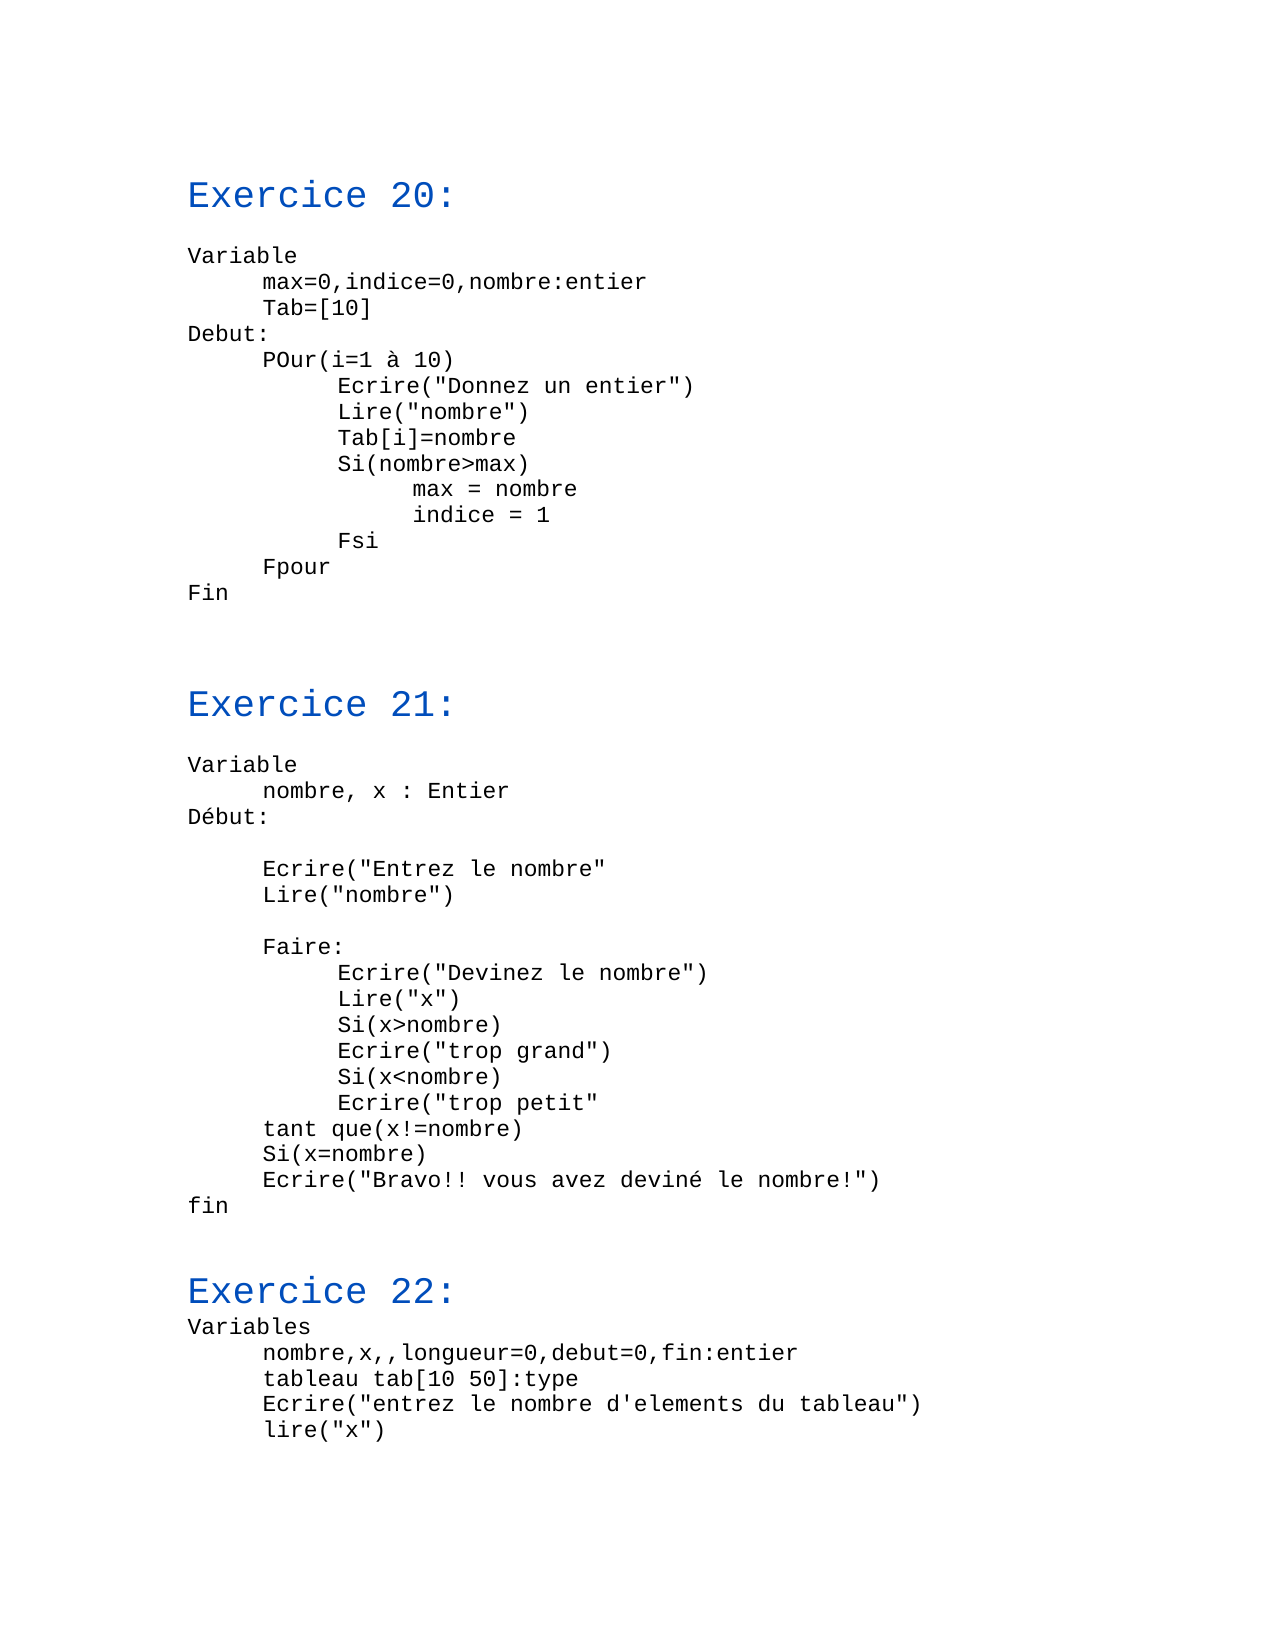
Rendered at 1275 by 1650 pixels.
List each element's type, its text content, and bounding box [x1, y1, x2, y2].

text Si(x>nombre) [187, 1013, 1087, 1039]
text POur(i=1 à 10) [262, 348, 1087, 374]
text tableau tab[10 50]:type [187, 1367, 1087, 1393]
text Ecrire("Bravo!! vous avez deviné le nombre!") [187, 1169, 1087, 1195]
text Tab=[10] [187, 296, 1087, 322]
text Début: [187, 806, 1087, 832]
text Variables [187, 1315, 1087, 1341]
text Exercice 20: [187, 176, 1087, 218]
text max = nombre [262, 478, 1087, 504]
text indice = 1 [262, 504, 1087, 530]
text tant que(x!=nombre) [187, 1117, 1087, 1143]
text Exercice 22: [187, 1272, 1087, 1315]
text nombre, x : Entier [187, 780, 1087, 806]
text Variable [187, 244, 1087, 270]
text nombre,x,,longueur=0,debut=0,fin:entier [187, 1341, 1087, 1367]
text Ecrire("trop petit" [187, 1091, 1087, 1117]
text Debut: [187, 322, 1087, 348]
text Ecrire("Entrez le nombre" [187, 857, 1087, 883]
text lire("x") [187, 1419, 1087, 1445]
text Lire("nombre") [262, 400, 1087, 426]
text Fpour [262, 556, 1087, 582]
text Si(x=nombre) [187, 1143, 1087, 1169]
text Fsi [262, 530, 1087, 556]
text Si(x<nombre) [187, 1065, 1087, 1091]
text Ecrire("Donnez un entier") [262, 374, 1087, 400]
text Variable [187, 754, 1087, 780]
text fin [187, 1195, 1087, 1221]
text max=0,indice=0,nombre:entier [187, 270, 1087, 296]
text Lire("x") [187, 987, 1087, 1013]
text Tab[i]=nombre [262, 426, 1087, 452]
text Ecrire("trop grand") [187, 1039, 1087, 1065]
text Faire: [187, 935, 1087, 961]
text Ecrire("entrez le nombre d'elements du tableau") [187, 1393, 1087, 1419]
text Exercice 21: [187, 685, 1087, 728]
text Fin [187, 582, 1087, 607]
text Ecrire("Devinez le nombre") [187, 961, 1087, 987]
text Lire("nombre") [187, 883, 1087, 909]
text Si(nombre>max) [262, 452, 1087, 478]
